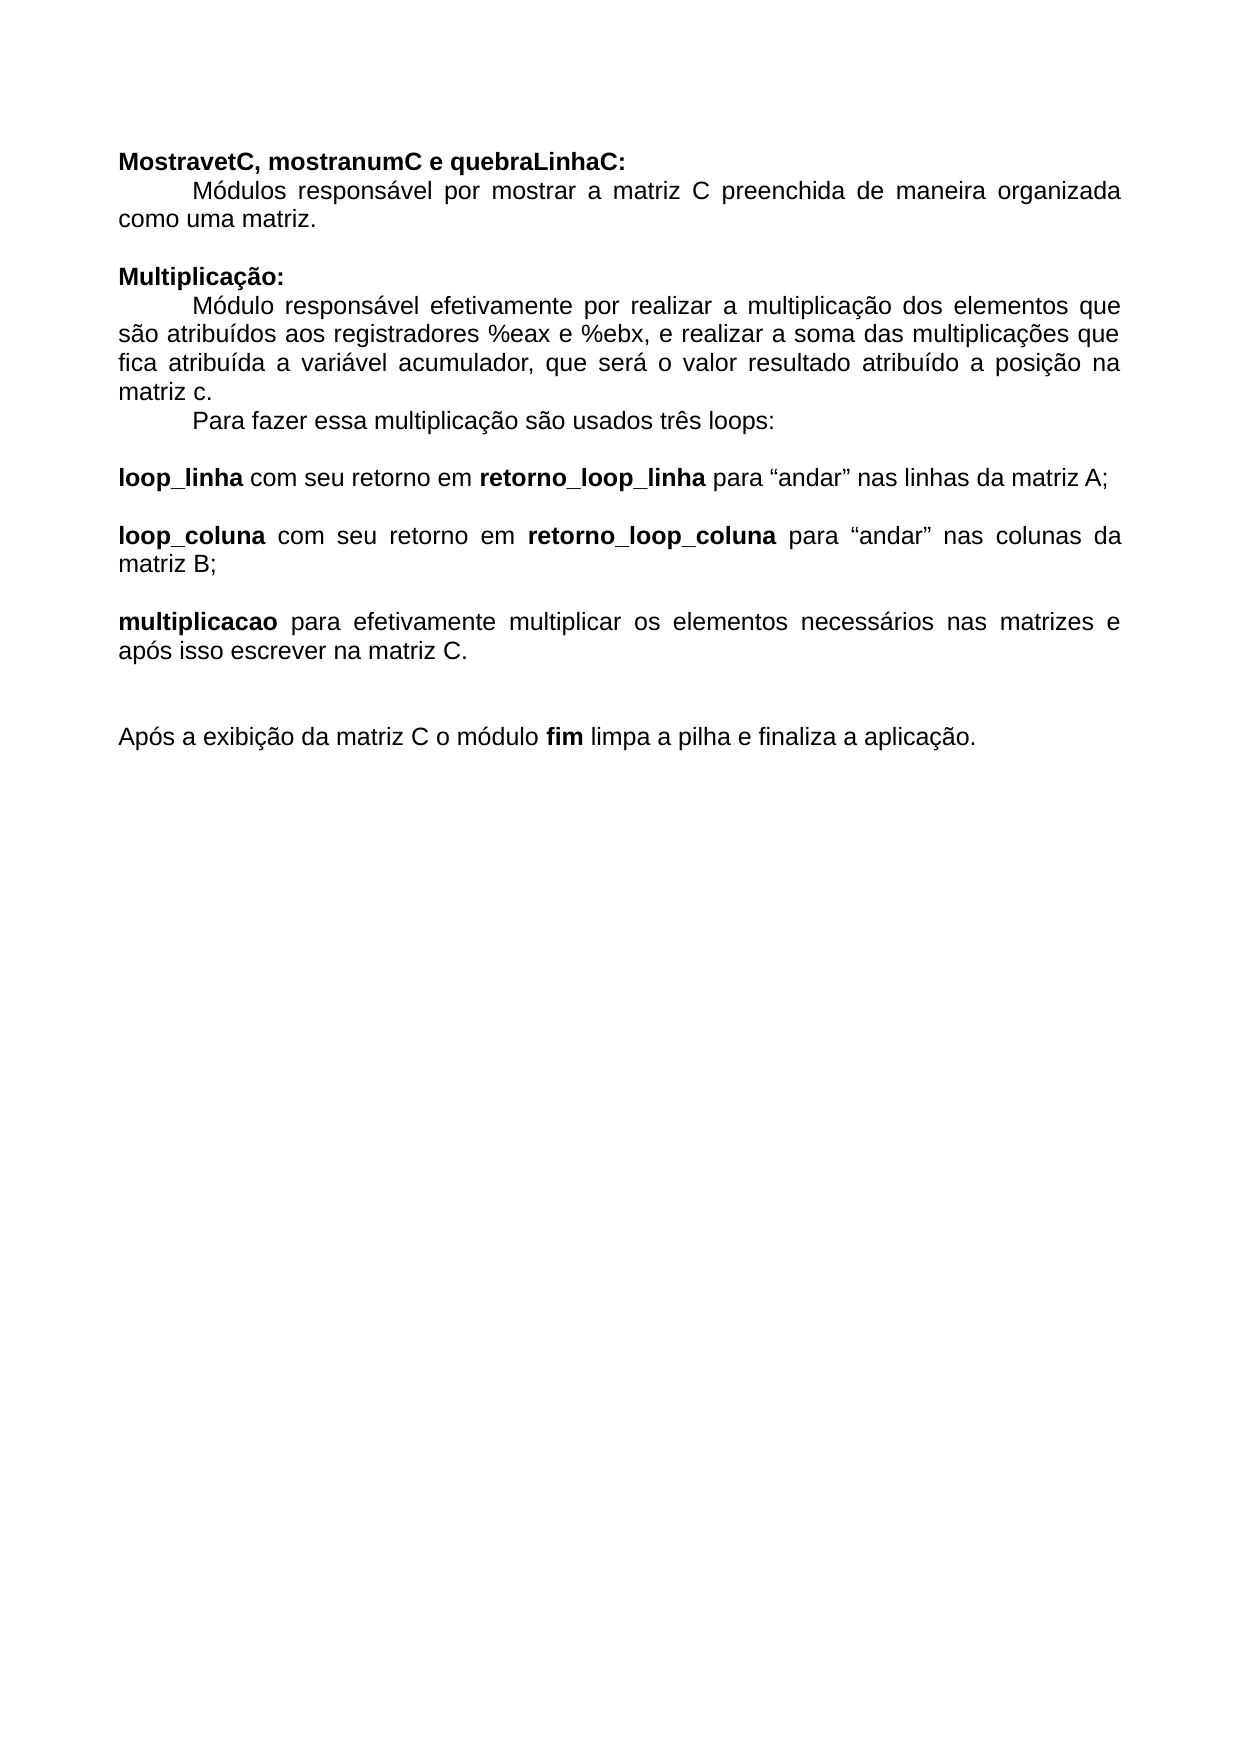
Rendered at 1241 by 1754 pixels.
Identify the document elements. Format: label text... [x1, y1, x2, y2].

text loop_linha com seu retorno em retorno_loop_linha para “andar” nas linhas da matriz A; [118, 463, 1122, 492]
text Multiplicação: [118, 262, 1122, 291]
text Para fazer essa multiplicação são usados três loops: [118, 406, 1122, 434]
text Após a exibição da matriz C o módulo fim limpa a pilha e finaliza a aplicação. [118, 722, 1122, 751]
text Módulo responsável efetivamente por realizar a multiplicação dos elementos que são atribuídos aos registradores %eax e %ebx, e realizar a soma das multiplicações que fica atribuída a variável acumulador, que será o valor resultado atribuído a posição na matriz c. [118, 291, 1122, 406]
text loop_coluna com seu retorno em retorno_loop_coluna para “andar” nas colunas da matriz B; [118, 521, 1122, 578]
text Módulos responsável por mostrar a matriz C preenchida de maneira organizada como uma matriz. [118, 176, 1122, 233]
text MostravetC, mostranumC e quebraLinhaC: [118, 147, 1122, 176]
text multiplicacao para efetivamente multiplicar os elementos necessários nas matrizes e após isso escrever na matriz C. [118, 607, 1122, 664]
